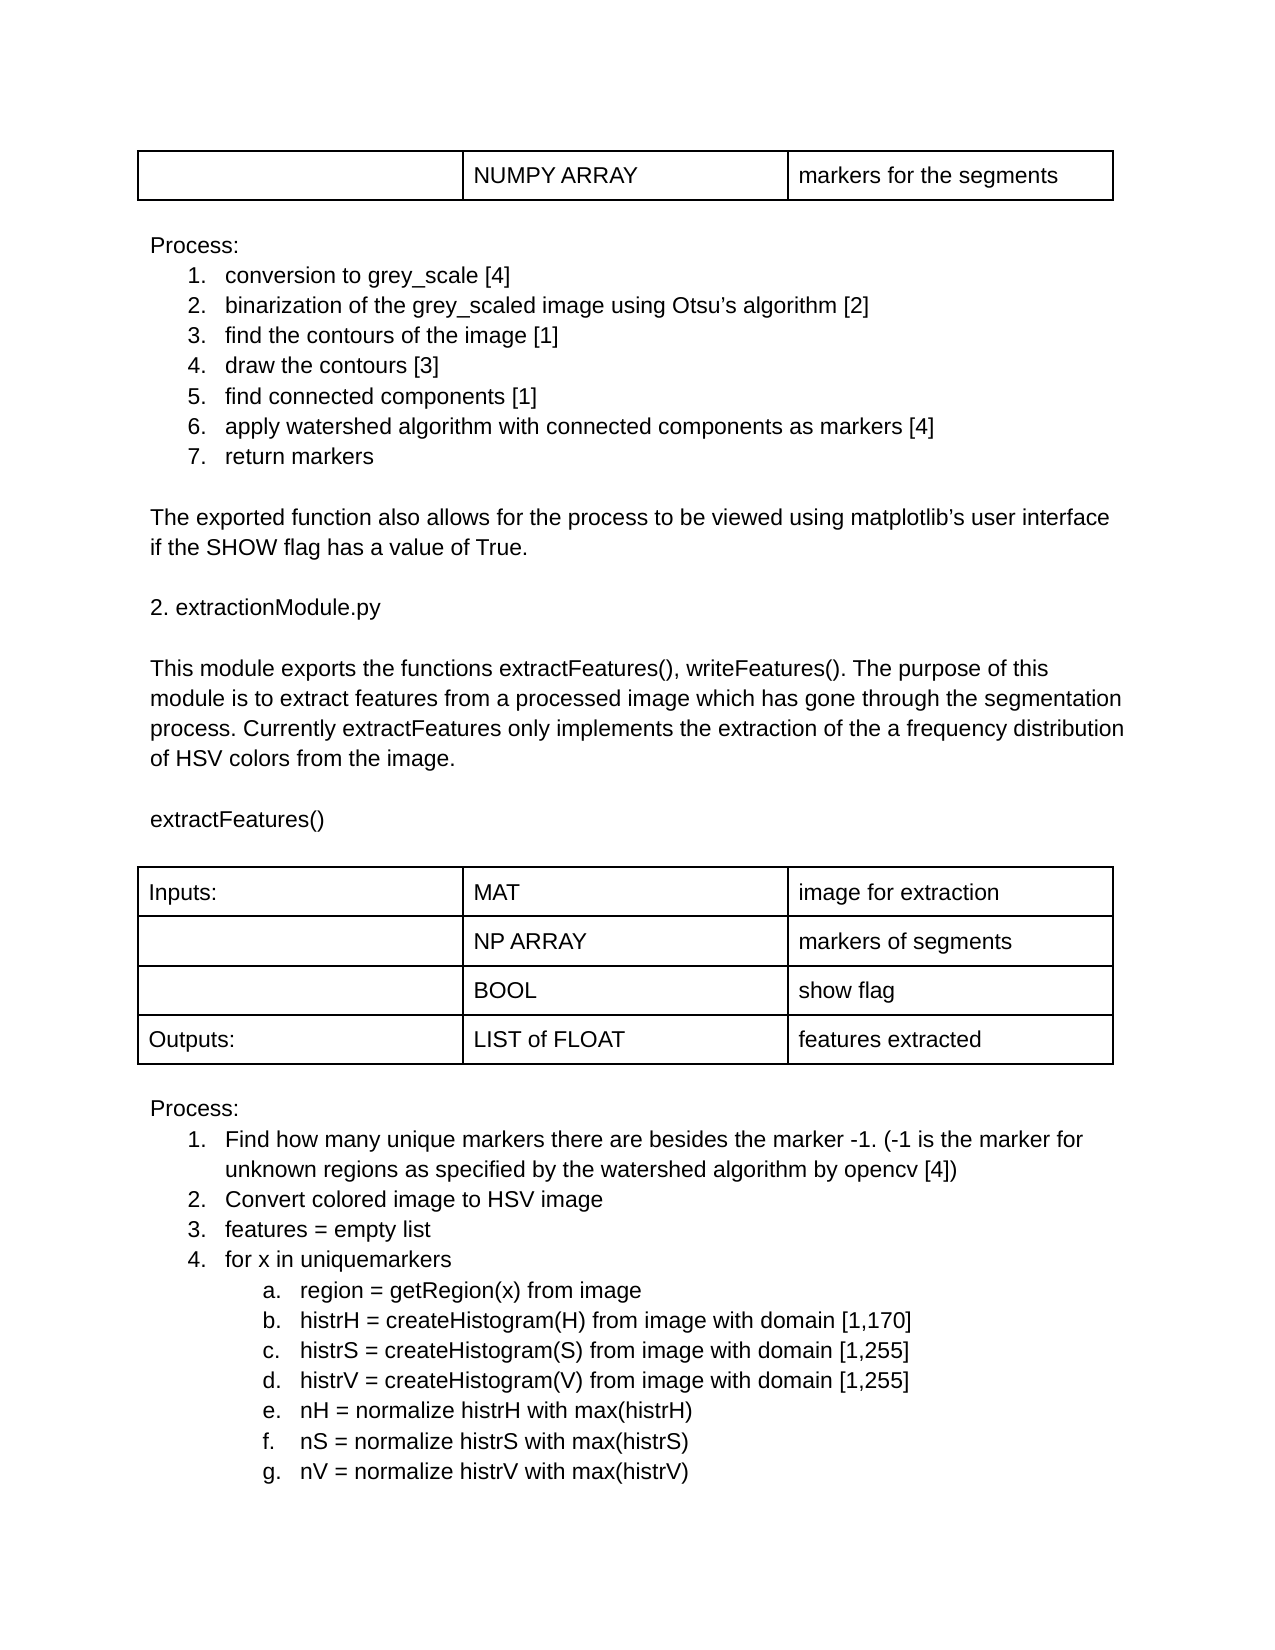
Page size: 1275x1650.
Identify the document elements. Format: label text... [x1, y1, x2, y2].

list region = getRegion(x) from image [262, 1277, 1125, 1303]
list draw the contours [3] [187, 352, 1125, 379]
table_cell NUMPY ARRAY [464, 152, 787, 199]
text Process: [150, 232, 1125, 258]
list histrS = createHistogram(S) from image with domain [1,255] [262, 1337, 1125, 1363]
table_cell LIST of FLOAT [464, 1016, 787, 1063]
list binarization of the grey_scaled image using Otsu’s algorithm [2] [187, 292, 1125, 318]
list return markers [187, 443, 1125, 469]
list nH = normalize histrH with max(histrH) [262, 1397, 1125, 1424]
list Convert colored image to HSV image [187, 1186, 1125, 1212]
list features = empty list [187, 1216, 1125, 1242]
text This module exports the functions extractFeatures(), writeFeatures(). The purpose of this module is to extract features from a processed image which has gone through the segmentation process. Currently extractFeatures only implements the extraction of the a frequency distribution of HSV colors from the image. [150, 654, 1125, 771]
text The exported function also allows for the process to be viewed using matplotlib’s user interface if the SHOW flag has a value of True. [150, 503, 1125, 560]
table_cell [139, 917, 462, 964]
table_cell markers of segments [789, 917, 1112, 964]
text extractFeatures() [150, 806, 1125, 832]
list histrV = createHistogram(V) from image with domain [1,255] [262, 1367, 1125, 1393]
table_header Inputs: [139, 868, 462, 915]
list Find how many unique markers there are besides the marker -1. (-1 is the marker for unknown regions as specified by the watershed algorithm by opencv [4]) [187, 1126, 1125, 1182]
table_cell features extracted [789, 1016, 1112, 1063]
list apply watershed algorithm with connected components as markers [4] [187, 413, 1125, 439]
list conversion to grey_scale [4] [187, 262, 1125, 288]
table_cell Outputs: [139, 1016, 462, 1063]
table_cell show flag [789, 967, 1112, 1014]
table_cell [139, 152, 462, 199]
table_cell [139, 967, 462, 1014]
list find the contours of the image [1] [187, 322, 1125, 348]
list histrH = createHistogram(H) from image with domain [1,170] [262, 1307, 1125, 1333]
list nV = normalize histrV with max(histrV) [262, 1458, 1125, 1484]
table_cell BOOL [464, 967, 787, 1014]
table_header image for extraction [789, 868, 1112, 915]
list for x in uniquemarkers [187, 1246, 1125, 1273]
text Process: [150, 1095, 1125, 1122]
list find connected components [1] [187, 383, 1125, 409]
table_cell NP ARRAY [464, 917, 787, 964]
list nS = normalize histrS with max(histrS) [262, 1428, 1125, 1454]
table_cell markers for the segments [789, 152, 1112, 199]
table_header MAT [464, 868, 787, 915]
text 2. extractionModule.py [150, 594, 1125, 620]
